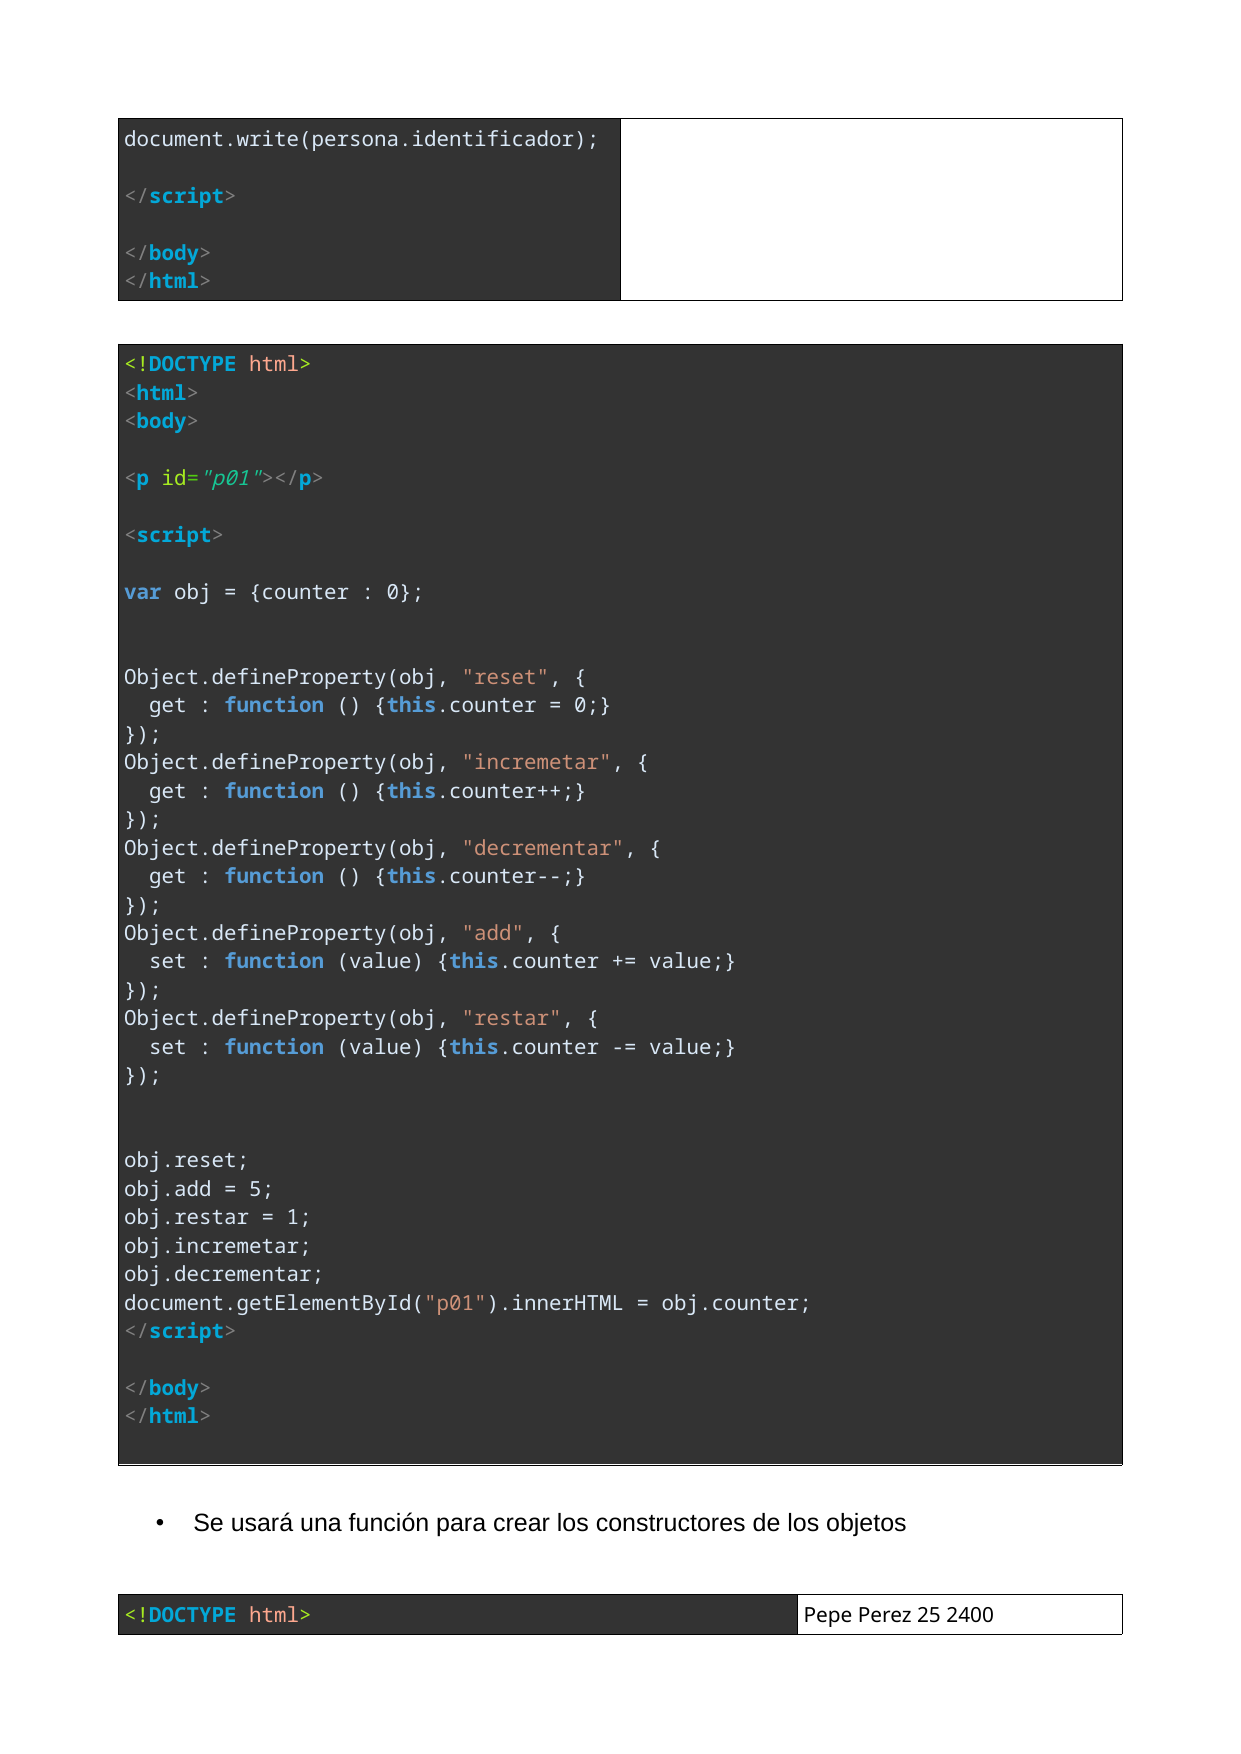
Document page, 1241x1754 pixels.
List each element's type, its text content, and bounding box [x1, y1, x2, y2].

table_header document.write(persona.identificador); </script> </body> </html> [119, 119, 620, 300]
list Se usará una función para crear los constructores de los objetos [156, 1508, 1122, 1537]
table_header <!DOCTYPE html> <html> <body> <p id="p01"></p> <script> var obj = {counter : 0}; Object.defineProperty(obj, "reset", { get : function () {this.counter = 0;} }); Object.defineProperty(obj, "incremetar", { get : function () {this.counter++;} }); Object.defineProperty(obj, "decrementar", { get : function () {this.counter--;} }); Object.defineProperty(obj, "add", { set : function (value) {this.counter += value;} }); Object.defineProperty(obj, "restar", { set : function (value) {this.counter -= value;} }); obj.reset; obj.add = 5; obj.restar = 1; obj.incremetar; obj.decrementar; document.getElementById("p01").innerHTML = obj.counter; </script> </body> </html> [119, 345, 1122, 1464]
table_header Pepe Perez 25 2400 [798, 1595, 1122, 1634]
table_header <!DOCTYPE html> [119, 1595, 797, 1634]
table_header [621, 119, 1122, 300]
